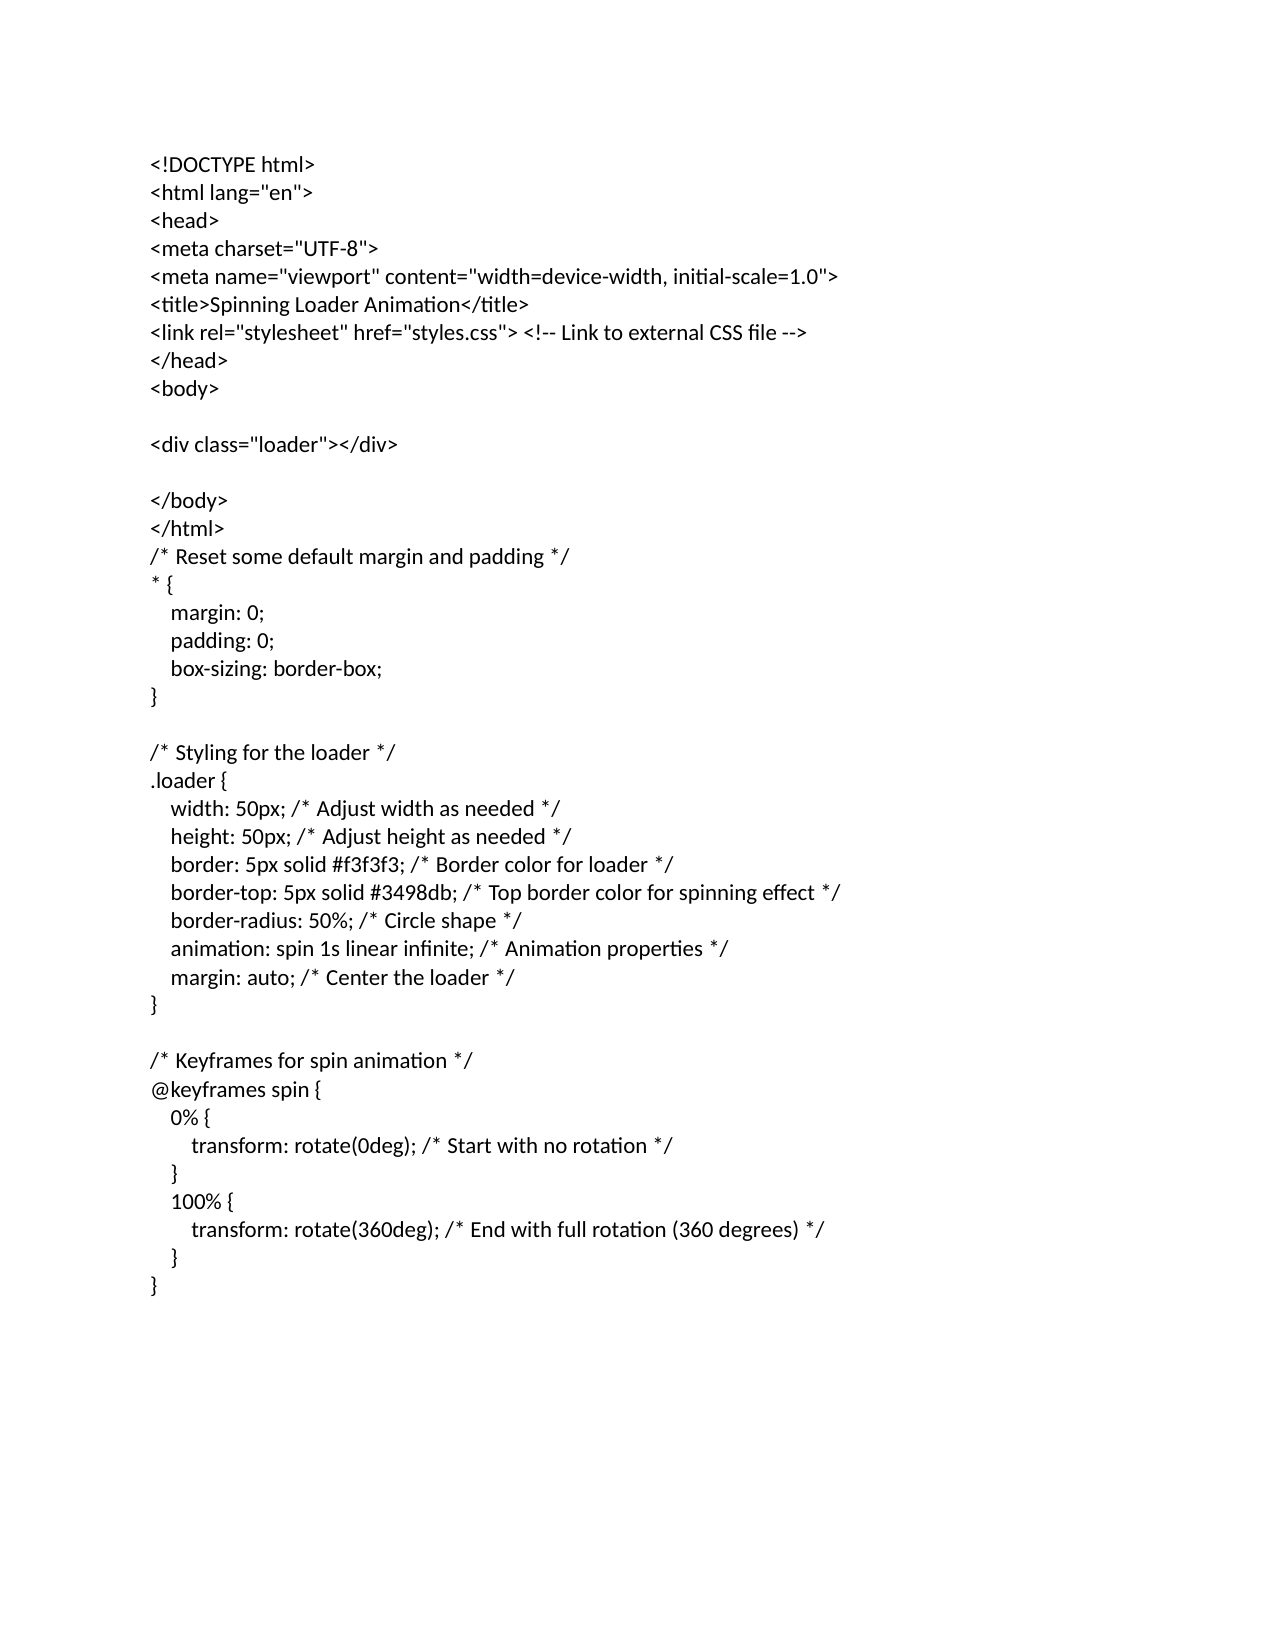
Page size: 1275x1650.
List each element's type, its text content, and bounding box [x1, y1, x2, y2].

text /* Keyframes for spin animation */ [150, 1047, 1125, 1075]
text <meta charset="UTF-8"> [150, 234, 1125, 262]
text } [150, 1243, 1125, 1271]
text </html> [150, 514, 1125, 542]
text 100% { [150, 1187, 1125, 1215]
text <meta name="viewport" content="width=device-width, initial-scale=1.0"> [150, 262, 1125, 290]
text transform: rotate(0deg); /* Start with no rotation */ [150, 1131, 1125, 1159]
text <title>Spinning Loader Animation</title> [150, 290, 1125, 318]
text <link rel="stylesheet" href="styles.css"> <!-- Link to external CSS file --> [150, 318, 1125, 346]
text width: 50px; /* Adjust width as needed */ [150, 794, 1125, 822]
text margin: auto; /* Center the loader */ [150, 963, 1125, 991]
text animation: spin 1s linear infinite; /* Animation properties */ [150, 934, 1125, 963]
text .loader { [150, 766, 1125, 794]
text } [150, 682, 1125, 710]
text <html lang="en"> [150, 178, 1125, 206]
text <div class="loader"></div> [150, 430, 1125, 458]
text border-radius: 50%; /* Circle shape */ [150, 907, 1125, 934]
text border-top: 5px solid #3498db; /* Top border color for spinning effect */ [150, 878, 1125, 907]
text transform: rotate(360deg); /* End with full rotation (360 degrees) */ [150, 1215, 1125, 1243]
text /* Reset some default margin and padding */ [150, 542, 1125, 570]
text height: 50px; /* Adjust height as needed */ [150, 822, 1125, 851]
text * { [150, 570, 1125, 598]
text </body> [150, 486, 1125, 514]
text } [150, 991, 1125, 1019]
text 0% { [150, 1103, 1125, 1131]
text padding: 0; [150, 626, 1125, 654]
text box-sizing: border-box; [150, 654, 1125, 682]
text margin: 0; [150, 598, 1125, 626]
text <head> [150, 206, 1125, 234]
text <body> [150, 374, 1125, 402]
text <!DOCTYPE html> [150, 150, 1125, 178]
text border: 5px solid #f3f3f3; /* Border color for loader */ [150, 851, 1125, 878]
text } [150, 1271, 1125, 1299]
text } [150, 1159, 1125, 1187]
text </head> [150, 346, 1125, 374]
text /* Styling for the loader */ [150, 738, 1125, 766]
text @keyframes spin { [150, 1075, 1125, 1103]
